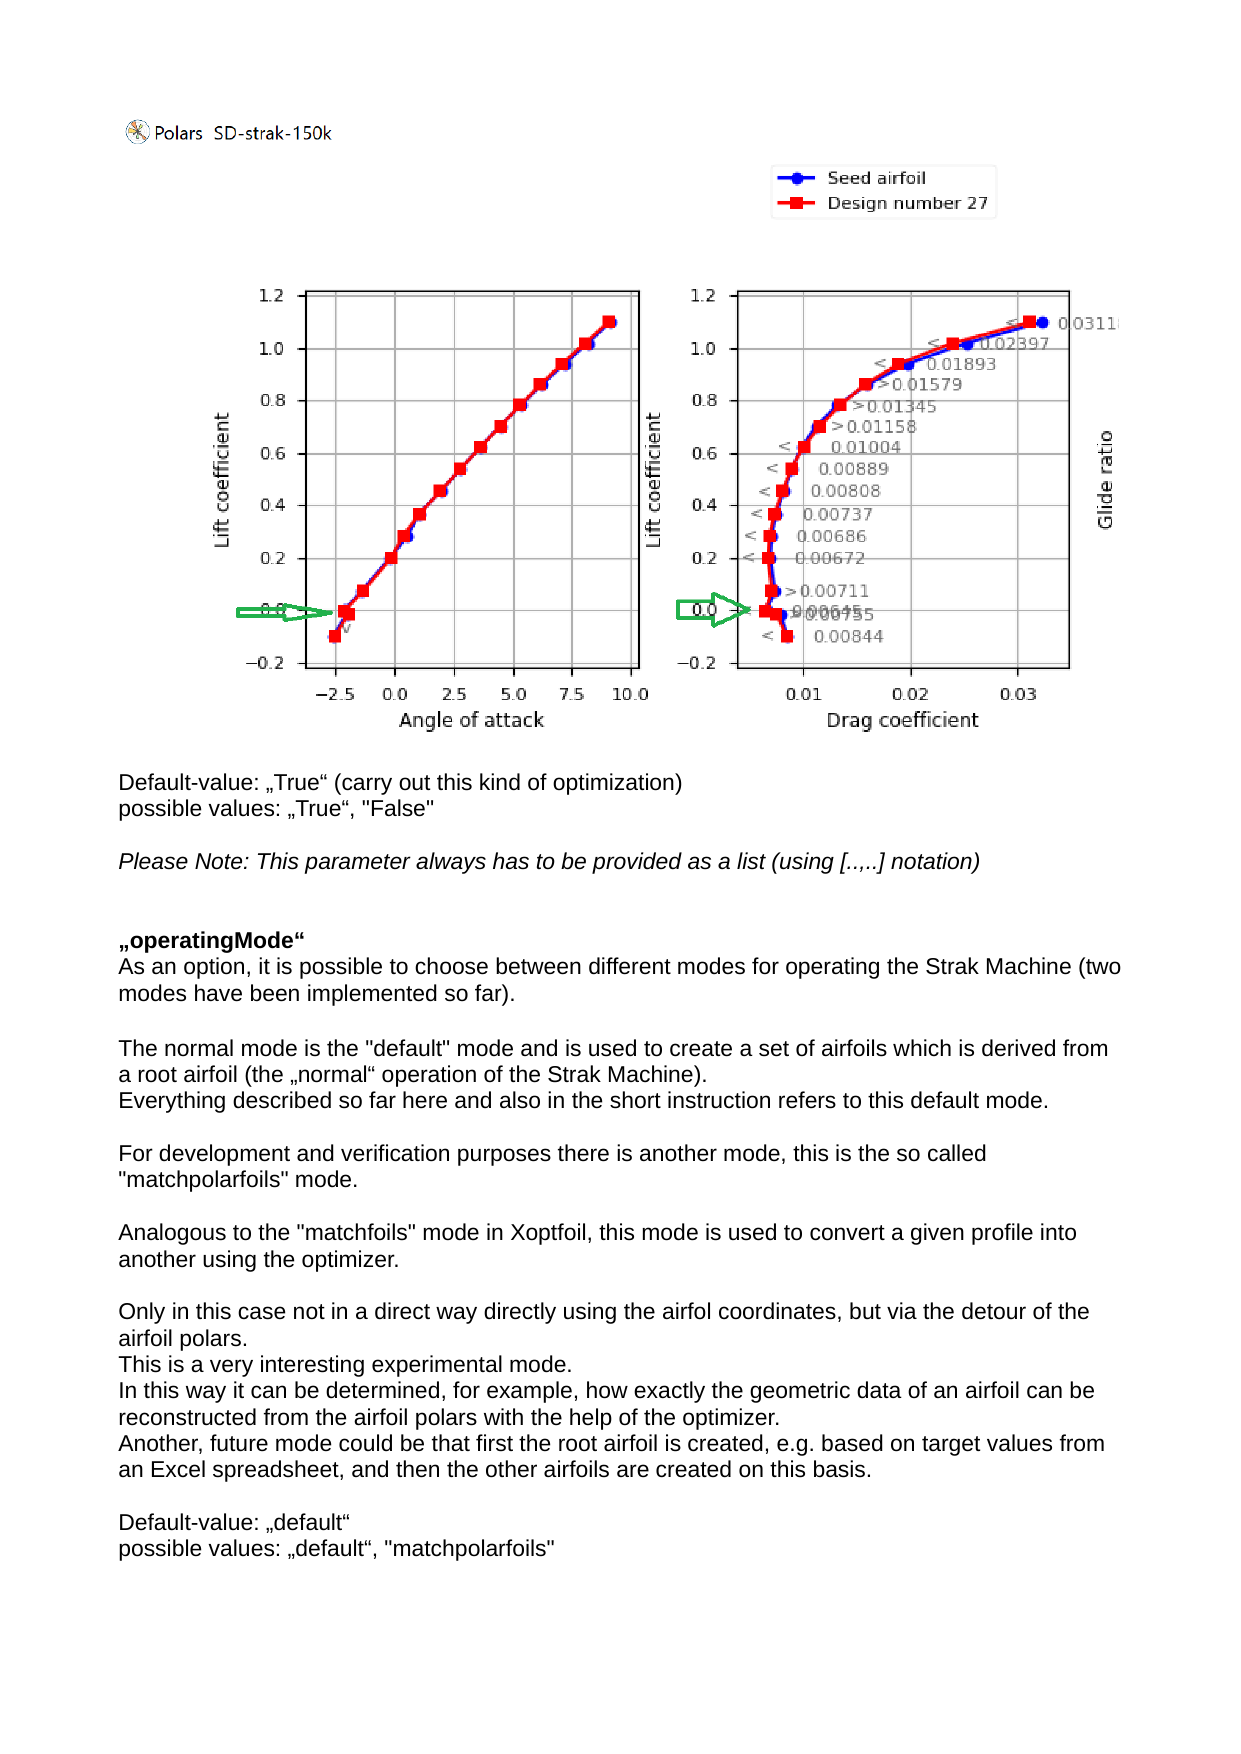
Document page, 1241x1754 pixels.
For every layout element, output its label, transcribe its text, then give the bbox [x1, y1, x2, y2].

text This is a very interesting experimental mode. [118, 1351, 1122, 1377]
text As an option, it is possible to choose between different modes for operating the Strak Machine (two modes have been implemented so far). [118, 953, 1122, 1006]
text For development and verification purposes there is another mode, this is the so called "matchpolarfoils" mode. [118, 1140, 1122, 1193]
text The normal mode is the "default" mode and is used to create a set of airfoils which is derived from a root airfoil (the „normal“ operation of the Strak Machine). [118, 1035, 1122, 1087]
text Please Note: This parameter always has to be provided as a list (using [..,..] notation) [118, 848, 1122, 874]
text Default-value: „default“ [118, 1509, 1122, 1535]
text In this way it can be determined, for example, how exactly the geometric data of an airfoil can be reconstructed from the airfoil polars with the help of the optimizer. [118, 1377, 1122, 1430]
picture [121, 118, 1119, 743]
text Everything described so far here and also in the short instruction refers to this default mode. [118, 1087, 1122, 1114]
text Default-value: „True“ (carry out this kind of optimization) [118, 769, 1122, 795]
text Only in this case not in a direct way directly using the airfol coordinates, but via the detour of the airfoil polars. [118, 1298, 1122, 1351]
text Another, future mode could be that first the root airfoil is created, e.g. based on target values from an Excel spreadsheet, and then the other airfoils are created on this basis. [118, 1430, 1122, 1483]
text possible values: „True“, "False" [118, 795, 1122, 821]
text „operatingMode“ [118, 927, 1122, 953]
text possible values: „default“, "matchpolarfoils" [118, 1535, 1122, 1562]
text Analogous to the "matchfoils" mode in Xoptfoil, this mode is used to convert a given profile into another using the optimizer. [118, 1219, 1122, 1272]
